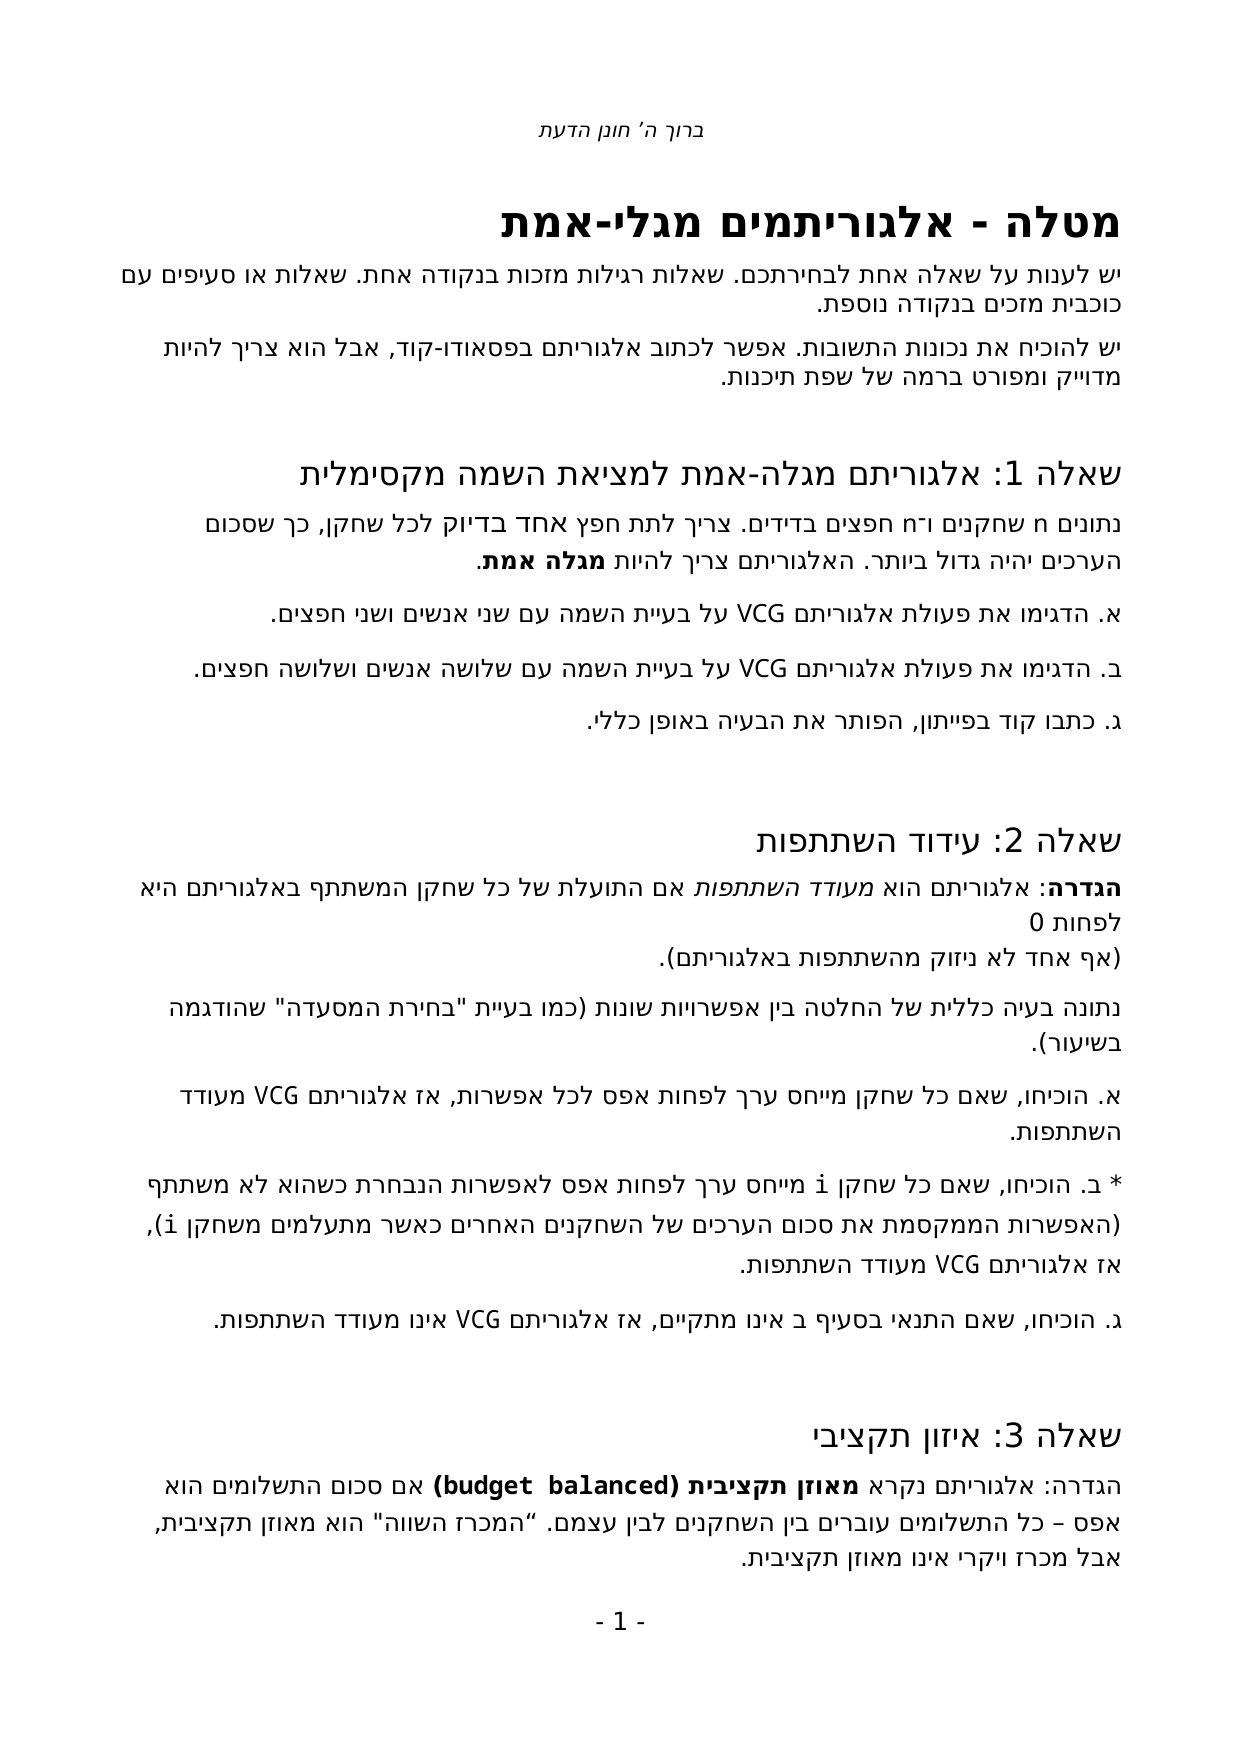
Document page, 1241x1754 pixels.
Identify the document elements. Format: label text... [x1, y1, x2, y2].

subtitle מטלה - אלגוריתמים מגלי-אמת [118, 197, 1122, 248]
text ‫יש לענות על שאלה אחת לבחירתכם. שאלות רגילות מזכות בנקודה אחת. שאלות או סעיפים עם כוכבית‬ מזכים בנקודה נוספת.‬ [118, 260, 1122, 319]
text * ב. הוכיחו, שאם כל שחקן i מייחס ערך לפחות אפס לאפשרות הנבחרת כשהוא לא משתתף (האפשרות הממקסמת את סכום הערכים של השחקנים האחרים כאשר מתעלמים משחקן i), אז אלגוריתם VCG מעודד השתתפות. [118, 1167, 1122, 1281]
text הגדרה: אלגוריתם נקרא מאוזן תקציבית (budget balanced) אם סכום התשלומים הוא אפס – כל התשלומים עוברים בין השחקנים לבין עצמם. “המכרז השווה" הוא מאוזן תקציבית, אבל מכרז ויקרי אינו מאוזן תקציבית. [118, 1468, 1122, 1572]
text ג. כתבו קוד בפייתון, הפותר את הבעיה באופן כללי. [118, 706, 1122, 736]
text א. הדגימו את פעולת אלגוריתם VCG על בעיית השמה עם שני אנשים ושני חפצים. [118, 596, 1122, 630]
text הגדרה: אלגוריתם הוא מעודד השתתפות אם התועלת של כל שחקן המשתתף באלגוריתם היא לפחות 0 (אף אחד לא ניזוק מהשתתפות באלגוריתם). [118, 873, 1122, 972]
text א. הוכיחו, שאם כל שחקן מייחס ערך לפחות אפס לכל אפשרות, אז אלגוריתם VCG מעודד השתתפות. [118, 1077, 1122, 1146]
subtitle שאלה 2: עידוד השתתפות [118, 822, 1122, 861]
text נתונים n שחקנים ו־n חפצים בדידים. צריך לתת חפץ אחד בדיוק לכל שחקן, כך שסכום הערכים יהיה גדול ביותר. האלגוריתם צריך להיות מגלה אמת. [118, 506, 1122, 575]
subtitle שאלה 1: אלגוריתם מגלה-אמת למציאת השמה מקסימלית [118, 455, 1122, 494]
subtitle שאלה 3: איזון תקציבי [118, 1417, 1122, 1455]
text ב. הדגימו את פעולת אלגוריתם VCG על בעיית השמה עם שלושה אנשים ושלושה חפצים. [118, 651, 1122, 685]
text ‫יש להוכיח את נכונות התשובות. אפשר לכתוב אלגוריתם בפסאודו-קוד, אבל הוא צריך להיות מדוייק ‫ומפורט ברמה של שפת תיכנות.‬ [118, 333, 1122, 392]
text ג. הוכיחו, שאם התנאי בסעיף ב אינו מתקיים, אז אלגוריתם VCG אינו מעודד השתתפות. [118, 1302, 1122, 1336]
text נתונה בעיה כללית של החלטה בין אפשרויות שונות (כמו בעיית "בחירת המסעדה" שהודגמה בשיעור). [118, 993, 1122, 1057]
